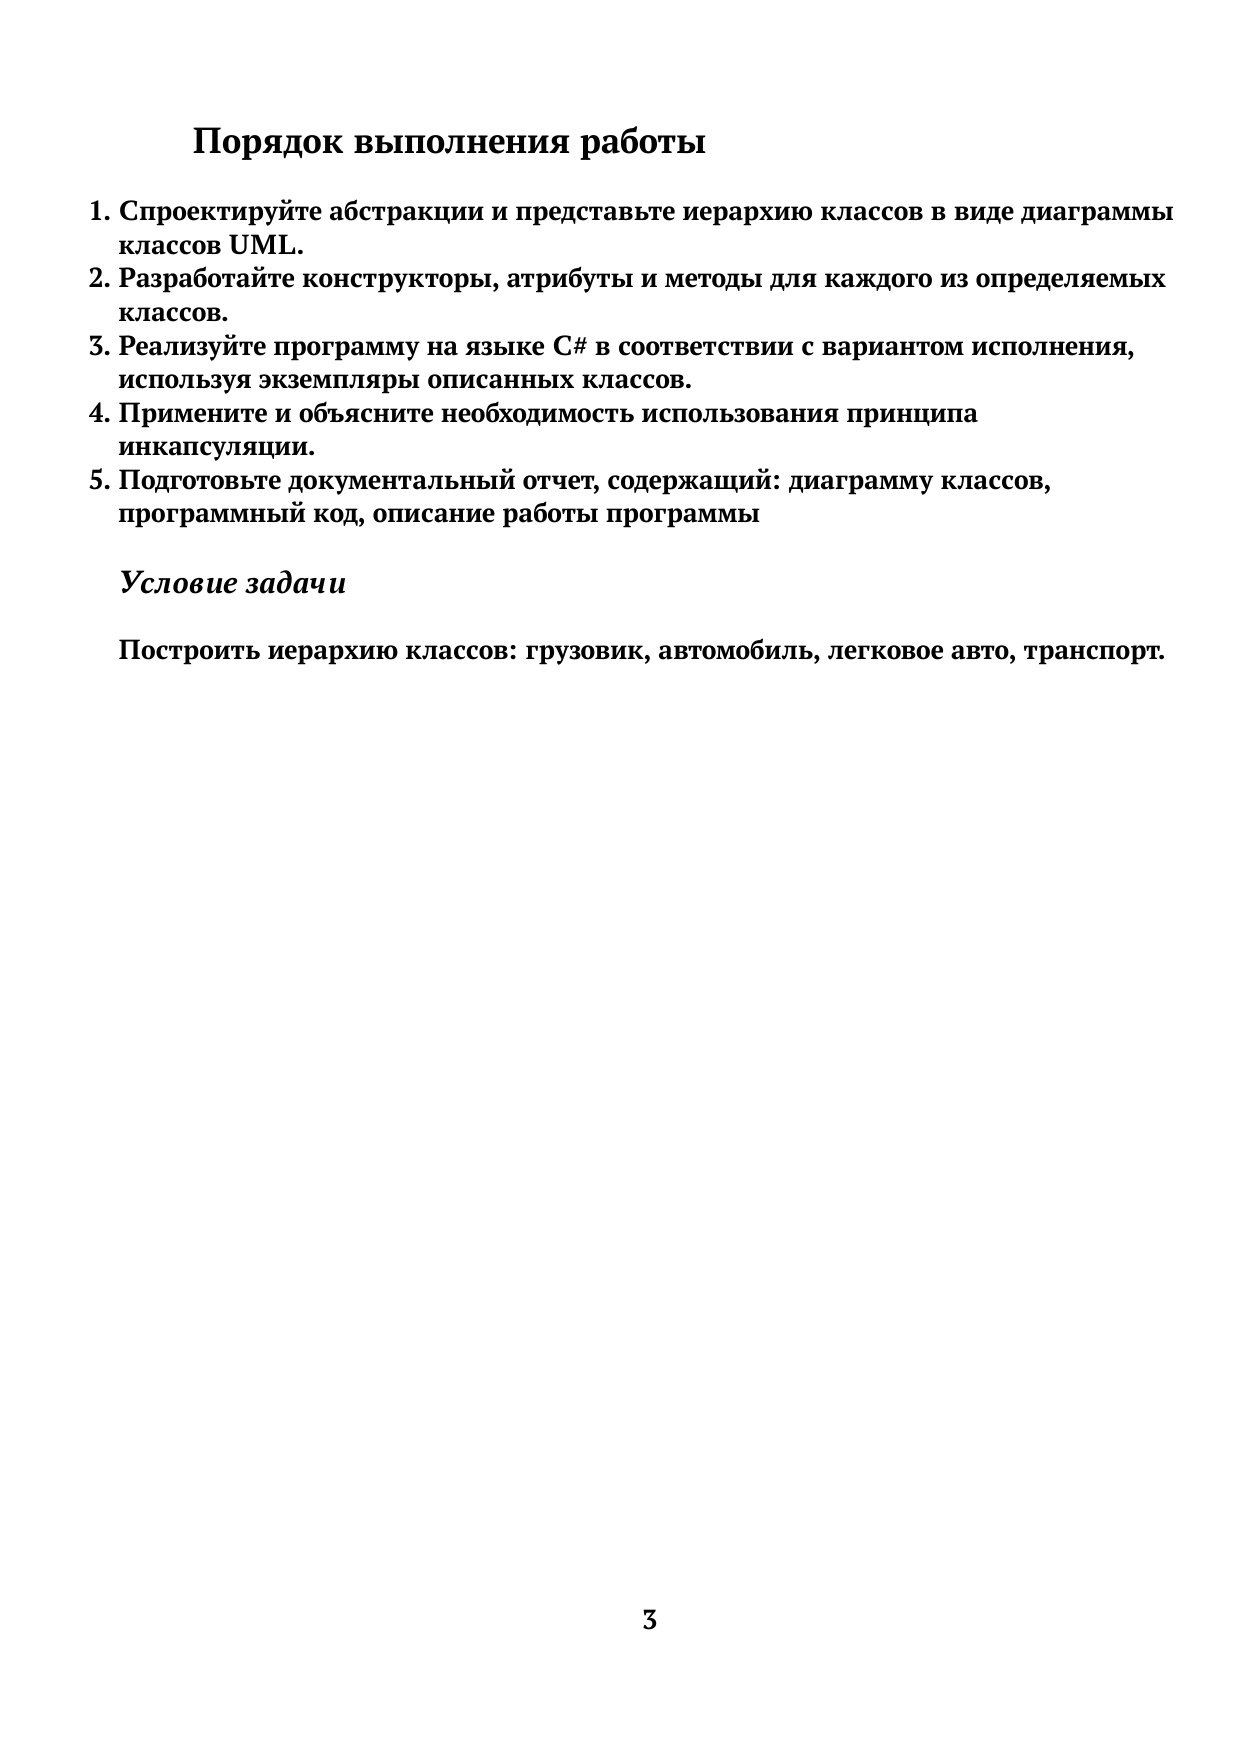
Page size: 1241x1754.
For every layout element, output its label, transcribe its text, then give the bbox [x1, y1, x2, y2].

text Построить иерархию классов: грузовик, автомобиль, легковое авто, транспорт. [118, 632, 1181, 666]
subtitle Порядок выполнения работы [192, 118, 1181, 162]
list Примените и объясните необходимость использования принципа инкапсуляции. [118, 395, 1181, 462]
list Реализуйте программу на языке C# в соответствии с вариантом исполнения, используя экземпляры описанных классов. [118, 328, 1181, 395]
list Разработайте конструкторы, атрибуты и методы для каждого из определяемых классов. [118, 261, 1181, 328]
subtitle Условие задачи [118, 562, 1181, 601]
list Спроектируйте абстракции и представьте иерархию классов в виде диаграммы классов UML. [118, 193, 1181, 261]
list Подготовьте документальный отчет, содержащий: диаграмму классов, программный код, описание работы программы [118, 462, 1181, 529]
